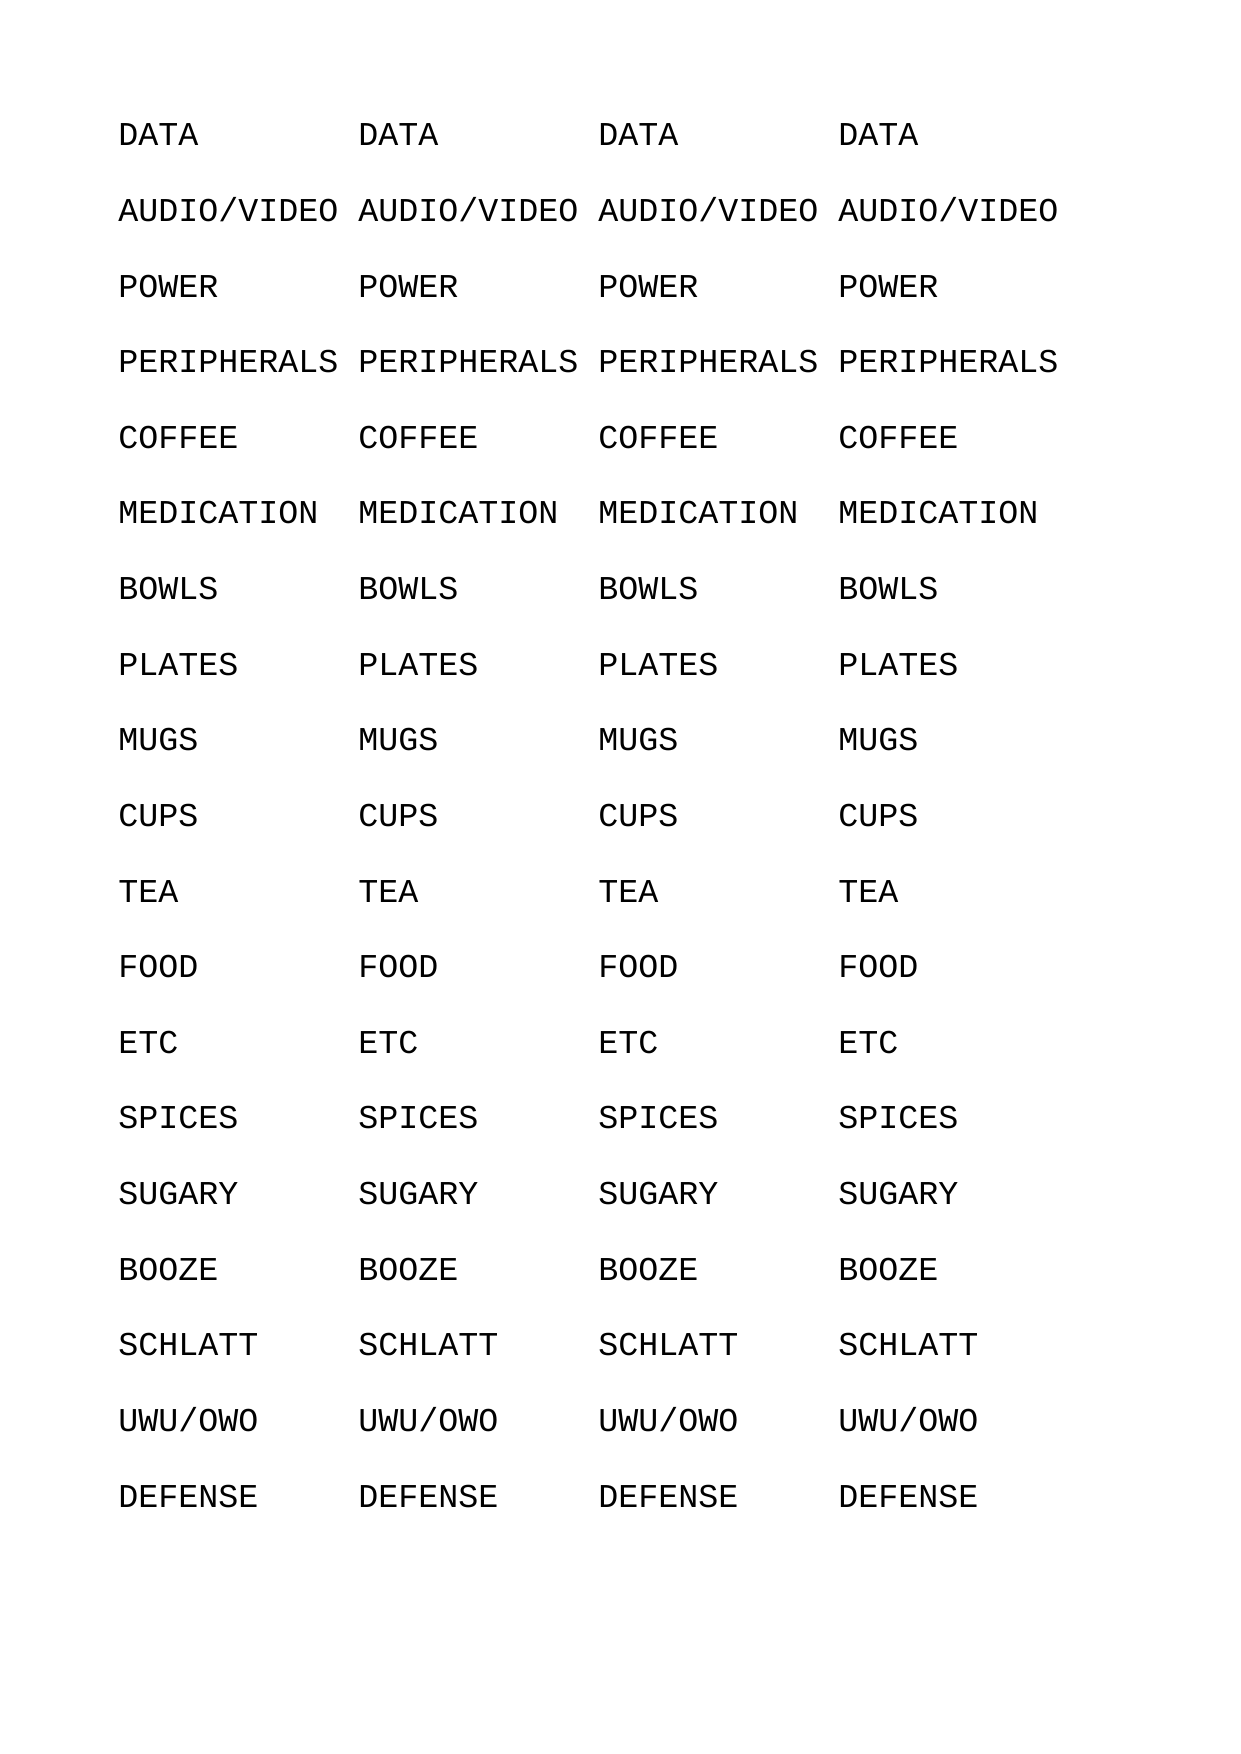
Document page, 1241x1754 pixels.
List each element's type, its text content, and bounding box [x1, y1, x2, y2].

text BOOZE BOOZE BOOZE BOOZE [118, 1252, 1122, 1290]
text SPICES SPICES SPICES SPICES [118, 1101, 1122, 1139]
text SUGARY SUGARY SUGARY SUGARY [118, 1177, 1122, 1215]
text AUDIO/VIDEO AUDIO/VIDEO AUDIO/VIDEO AUDIO/VIDEO [118, 194, 1122, 232]
text UWU/OWO UWU/OWO UWU/OWO UWU/OWO [118, 1404, 1122, 1442]
text MUGS MUGS MUGS MUGS [118, 723, 1122, 761]
text MEDICATION MEDICATION MEDICATION MEDICATION [118, 496, 1122, 534]
text FOOD FOOD FOOD FOOD [118, 950, 1122, 988]
text COFFEE COFFEE COFFEE COFFEE [118, 421, 1122, 458]
text SCHLATT SCHLATT SCHLATT SCHLATT [118, 1328, 1122, 1366]
text PLATES PLATES PLATES PLATES [118, 647, 1122, 685]
text BOWLS BOWLS BOWLS BOWLS [118, 572, 1122, 610]
text PERIPHERALS PERIPHERALS PERIPHERALS PERIPHERALS [118, 345, 1122, 383]
text TEA TEA TEA TEA [118, 874, 1122, 912]
text ETC ETC ETC ETC [118, 1026, 1122, 1063]
text DEFENSE DEFENSE DEFENSE DEFENSE [118, 1479, 1122, 1517]
text POWER POWER POWER POWER [118, 269, 1122, 307]
text CUPS CUPS CUPS CUPS [118, 799, 1122, 837]
text DATA DATA DATA DATA [118, 118, 1122, 156]
